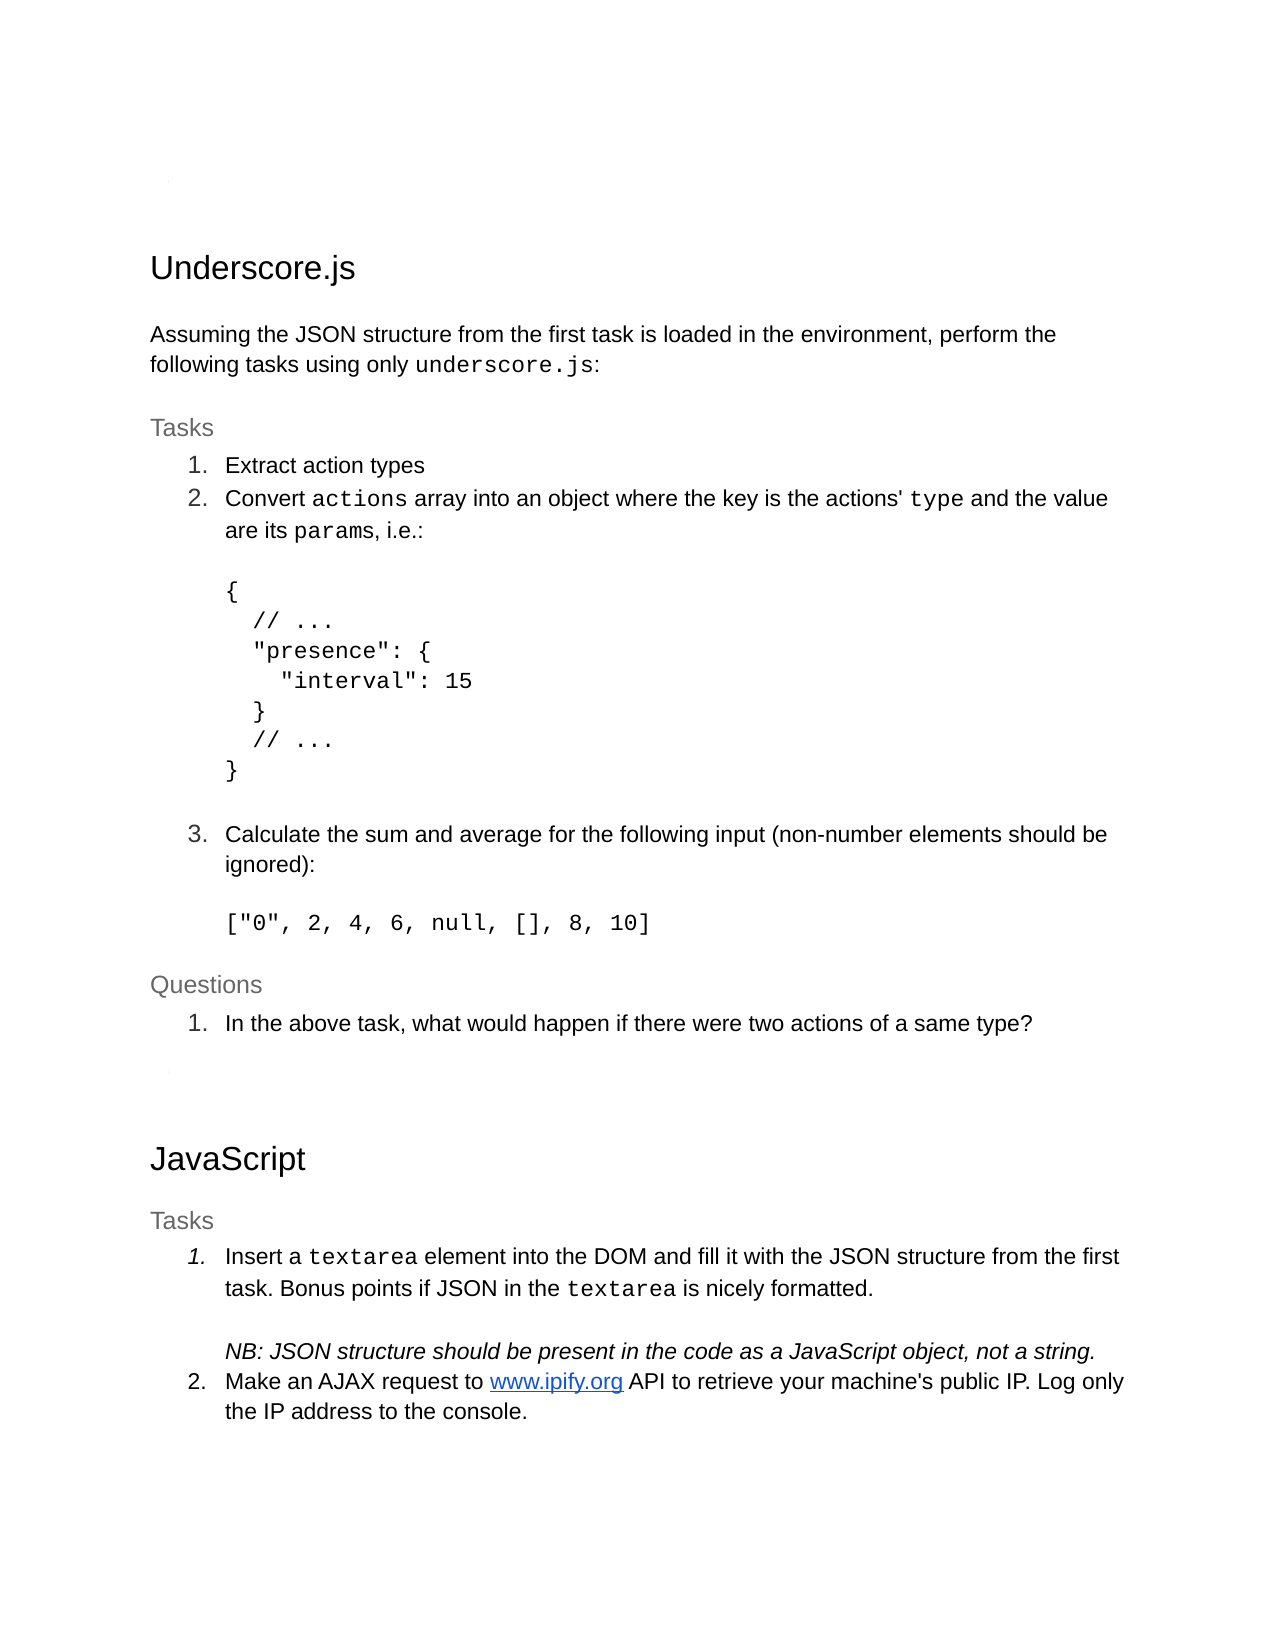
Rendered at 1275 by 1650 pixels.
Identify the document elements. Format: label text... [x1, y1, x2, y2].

text ["0", 2, 4, 6, null, [], 8, 10] [225, 912, 1125, 937]
text Assuming the JSON structure from the first task is loaded in the environment, perform the following tasks using only underscore.js: [150, 321, 1125, 379]
list Insert a textarea element into the DOM and fill it with the JSON structure from the first task. Bonus points if JSON in the textarea is nicely formatted. NB: JSON structure should be present in the code as a JavaScript object, not a string. [187, 1243, 1125, 1364]
subtitle JavaScript [150, 1138, 1125, 1177]
list Make an AJAX request to www.ipify.org API to retrieve your machine's public IP. Log only the IP address to the console. [187, 1368, 1125, 1424]
subtitle Underscore.js [150, 248, 1125, 286]
subtitle Tasks [150, 1206, 1125, 1235]
subtitle Questions [150, 971, 1125, 999]
subtitle Tasks [150, 413, 1125, 442]
list Convert actions array into an object where the key is the actions' type and the value are its params, i.e.: [187, 483, 1125, 545]
list Extract action types [187, 450, 1125, 479]
list Calculate the sum and average for the following input (non-number elements should be ignored): [187, 818, 1125, 877]
list In the above task, what would happen if there were two actions of a same type? [187, 1008, 1125, 1036]
text { // ... "presence": { "interval": 15 } // ... } [225, 580, 1125, 784]
